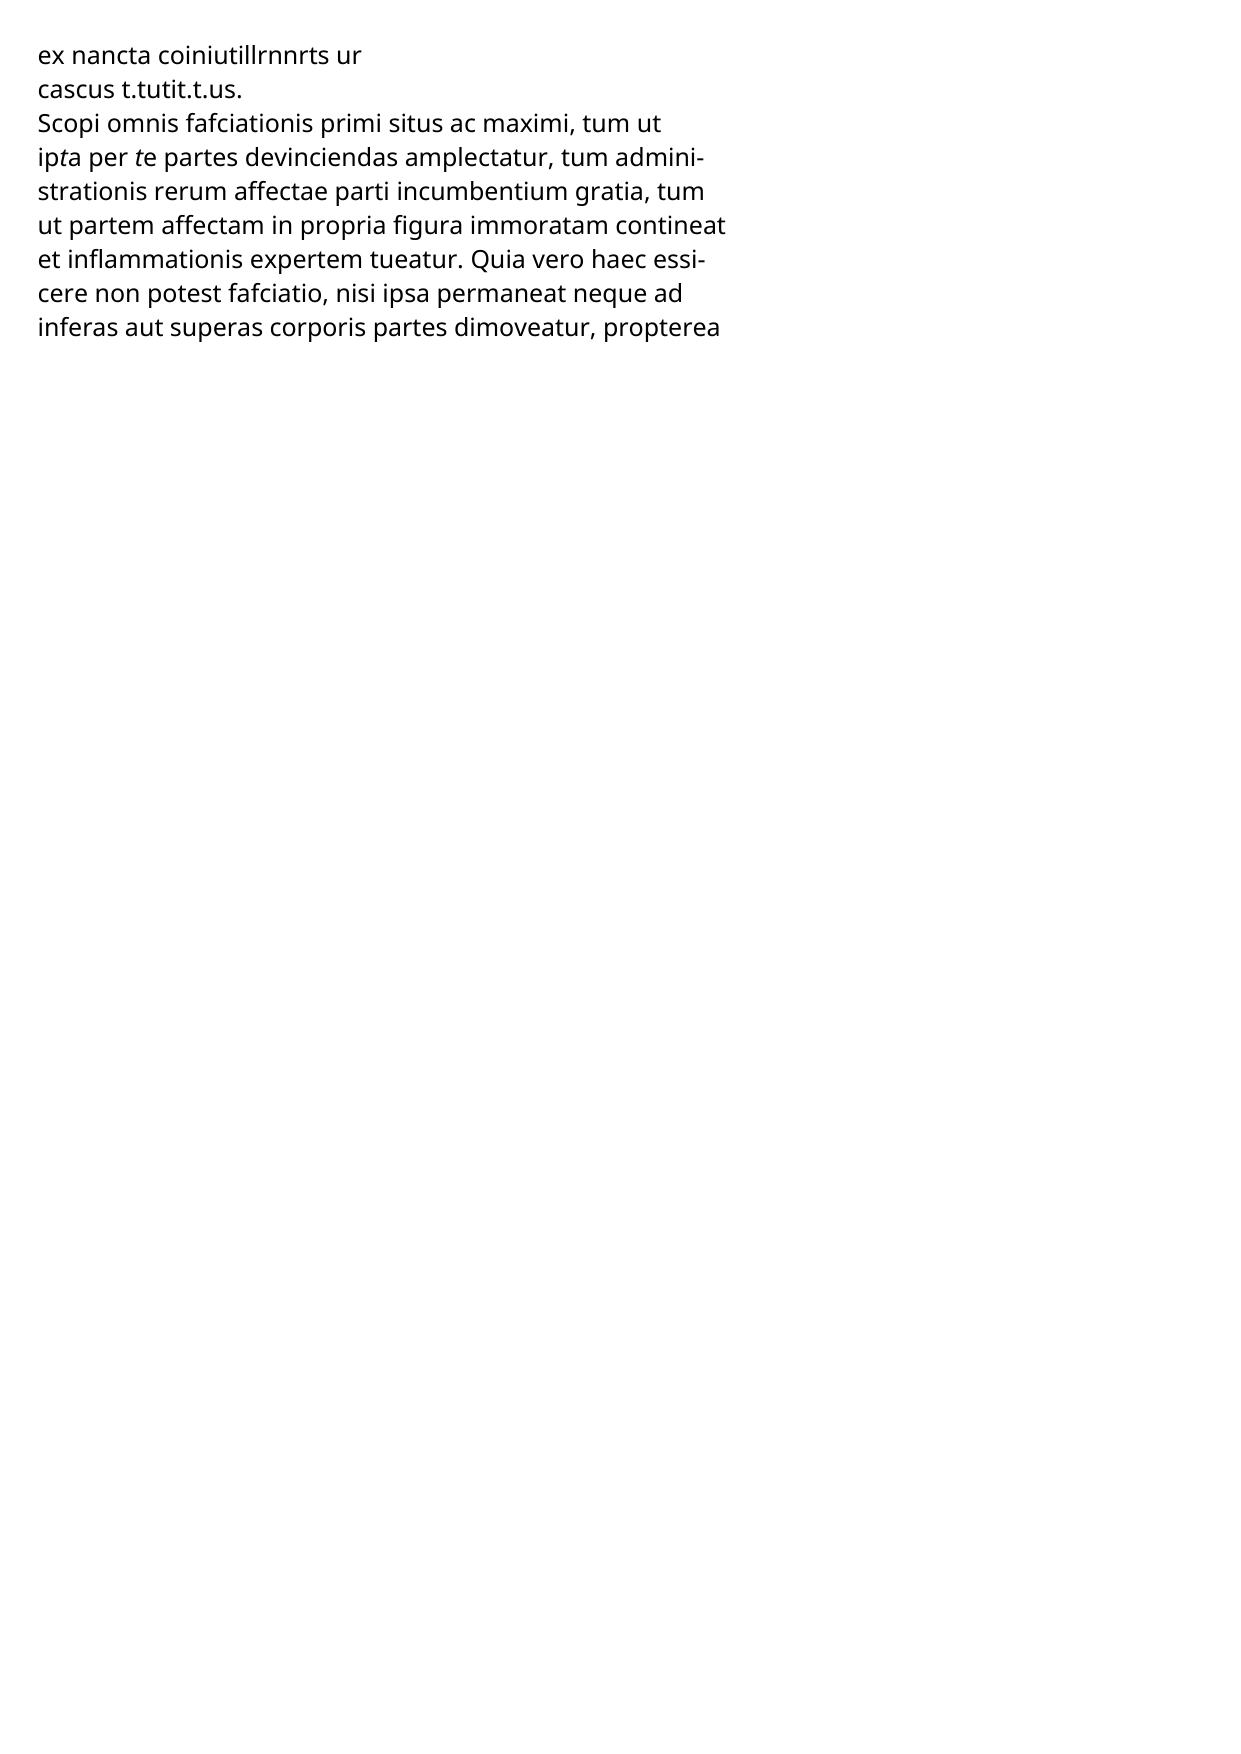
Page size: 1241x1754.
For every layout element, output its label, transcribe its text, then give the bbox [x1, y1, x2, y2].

text Scopi omnis fafciationis primi situs ac maximi, tum ut ipta per te partes devinciendas amplectatur, tum admini- strationis rerum affectae parti incumbentium gratia, tum ut partem affectam in propria figura immoratam contineat et inflammationis expertem tueatur. Quia vero haec essi- cere non potest fafciatio, nisi ipsa permaneat neque ad inferas aut superas corporis partes dimoveatur, propterea [37, 106, 1203, 344]
subtitle ex nancta coiniutillrnnrts ur cascus t.tutit.t.us. [37, 37, 1203, 106]
